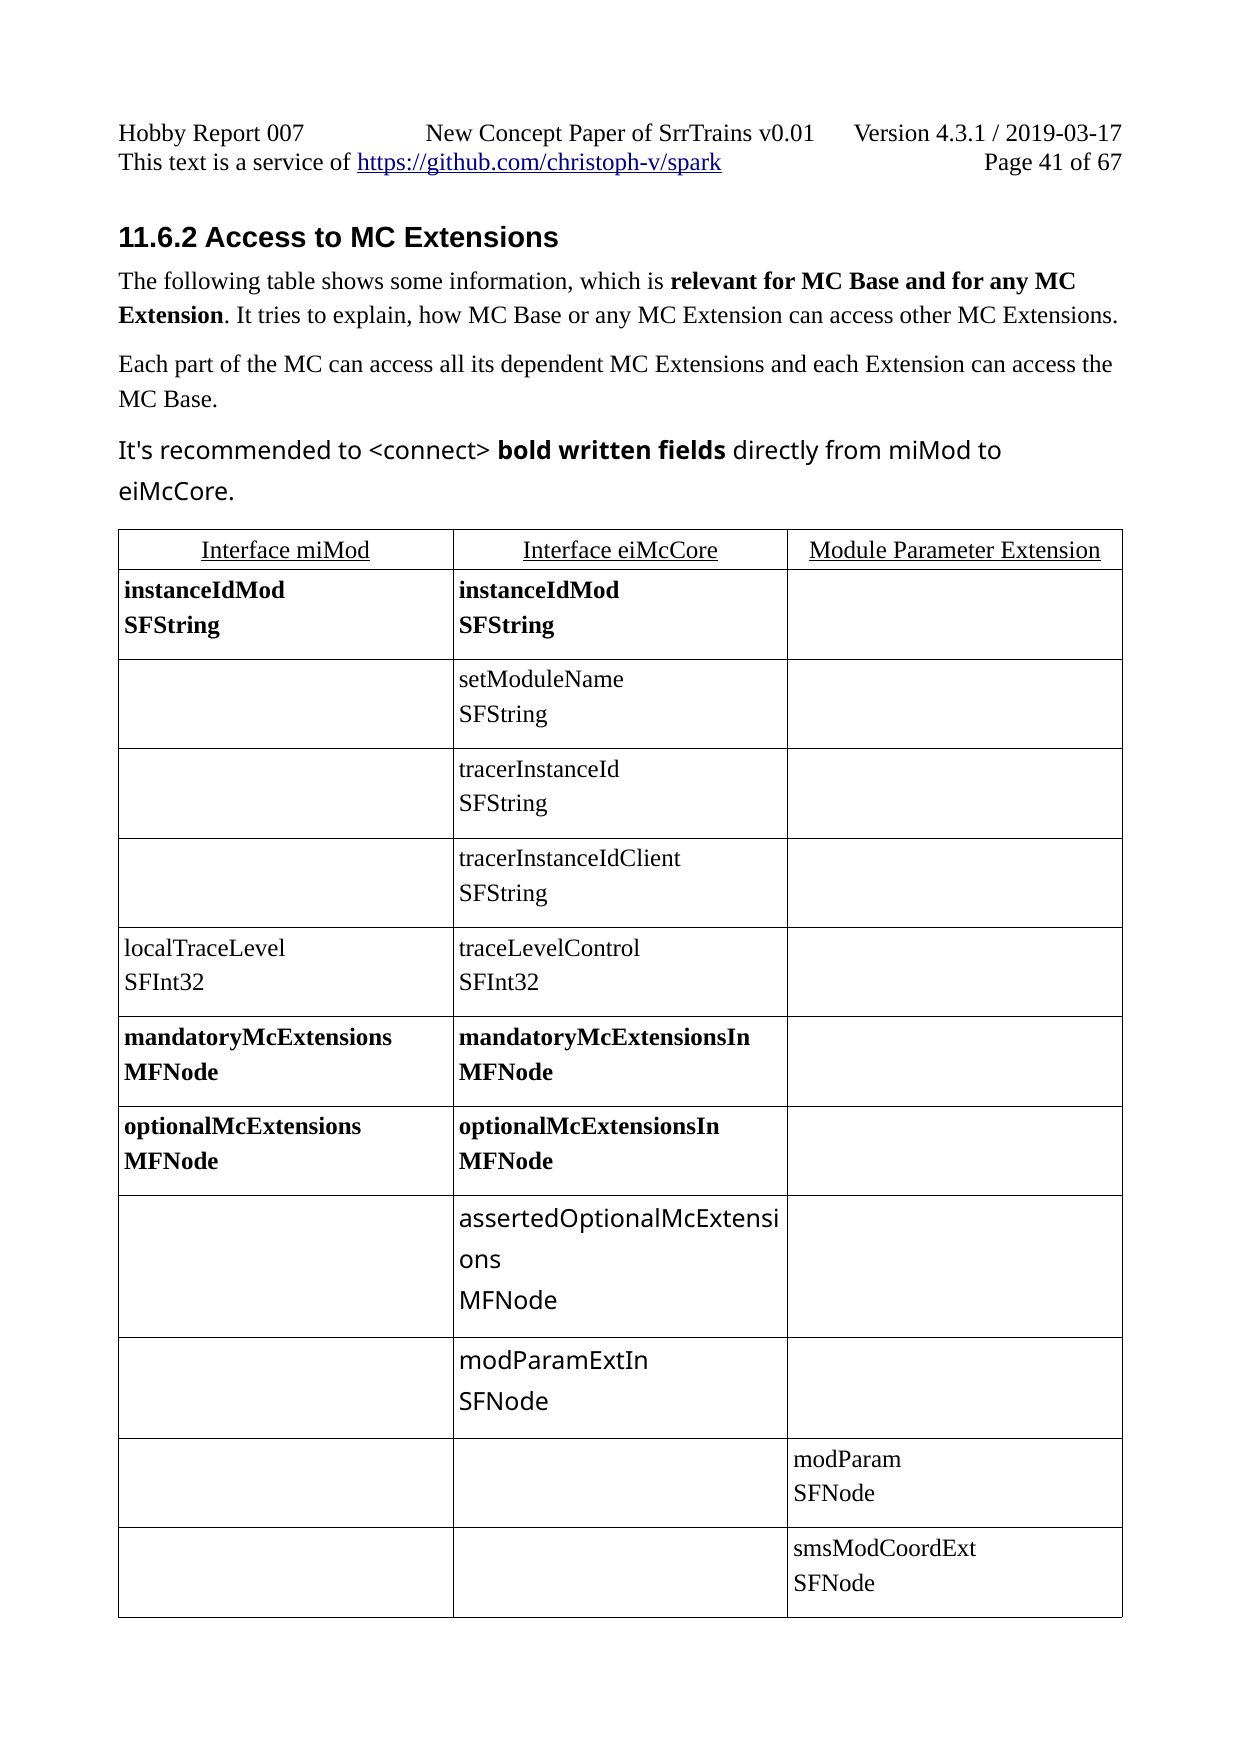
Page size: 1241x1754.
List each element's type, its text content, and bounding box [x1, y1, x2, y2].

table_cell modParam SFNode [788, 1439, 1122, 1527]
table_cell mandatoryMcExtensions MFNode [119, 1017, 453, 1106]
table_cell [788, 928, 1122, 1016]
table_cell [788, 1107, 1122, 1195]
text It's recommended to <connect> bold written fields directly from miMod to eiMcCore. [118, 433, 1122, 508]
table_cell [454, 1439, 787, 1527]
table_cell instanceIdMod SFString [454, 570, 787, 659]
table_cell [788, 839, 1122, 927]
table_cell tracerInstanceIdClient SFString [454, 839, 787, 927]
table_cell [119, 749, 453, 837]
table_cell smsModCoordExt SFNode [788, 1528, 1122, 1617]
table_cell [788, 570, 1122, 659]
table_cell [788, 749, 1122, 837]
text The following table shows some information, which is relevant for MC Base and for any MC Extension. It tries to explain, how MC Base or any MC Extension can access other MC Extensions. [118, 266, 1122, 329]
table_cell optionalMcExtensionsIn MFNode [454, 1107, 787, 1195]
table_cell optionalMcExtensions MFNode [119, 1107, 453, 1195]
table_cell modParamExtIn SFNode [454, 1338, 787, 1438]
table_cell [119, 839, 453, 927]
table_cell [788, 1017, 1122, 1106]
table_cell [119, 1338, 453, 1438]
table_cell assertedOptionalMcExtensions MFNode [454, 1196, 787, 1337]
table_cell [454, 1528, 787, 1617]
table_header Module Parameter Extension [788, 530, 1122, 569]
text Each part of the MC can access all its dependent MC Extensions and each Extension can access the MC Base. [118, 349, 1122, 412]
table_cell tracerInstanceId SFString [454, 749, 787, 837]
table_cell [788, 1196, 1122, 1337]
table_header Interface miMod [119, 530, 453, 569]
subtitle 11.6.2 Access to MC Extensions [118, 220, 1122, 253]
table_cell [119, 1196, 453, 1337]
table_cell setModuleName SFString [454, 660, 787, 748]
table_cell localTraceLevel SFInt32 [119, 928, 453, 1016]
table_cell [788, 660, 1122, 748]
table_cell [119, 660, 453, 748]
table_header Interface eiMcCore [454, 530, 787, 569]
table_cell [119, 1528, 453, 1617]
table_cell [788, 1338, 1122, 1438]
table_cell instanceIdMod SFString [119, 570, 453, 659]
table_cell traceLevelControl SFInt32 [454, 928, 787, 1016]
table_cell [119, 1439, 453, 1527]
table_cell mandatoryMcExtensionsIn MFNode [454, 1017, 787, 1106]
